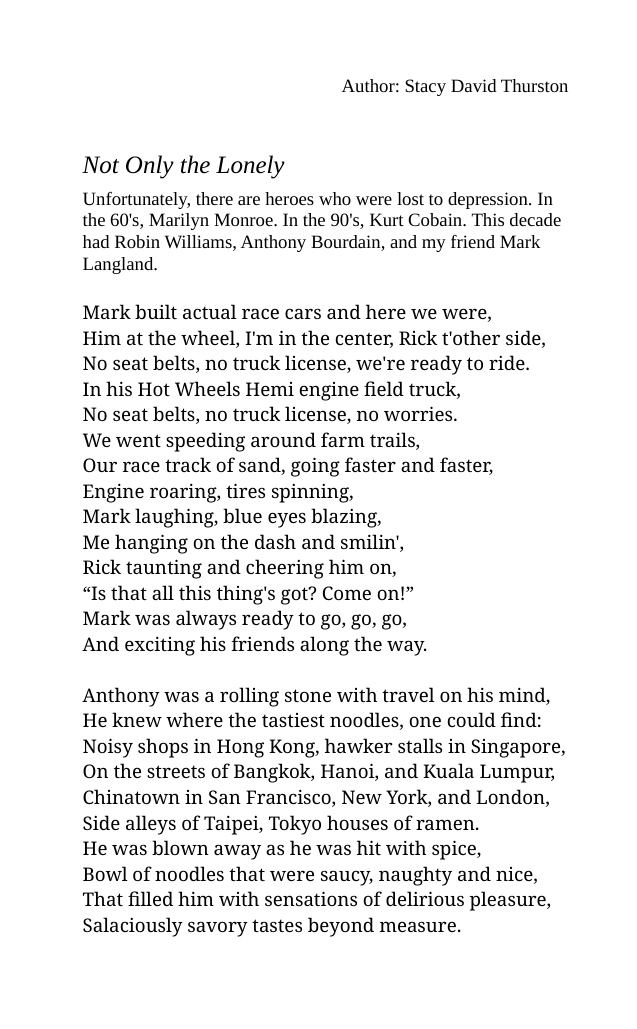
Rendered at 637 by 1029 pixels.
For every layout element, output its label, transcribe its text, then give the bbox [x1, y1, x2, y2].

text Chinatown in San Francisco, New York, and London, [82, 784, 568, 810]
text Mark laughing, blue eyes blazing, [82, 504, 568, 529]
text No seat belts, no truck license, we're ready to ride. [82, 351, 568, 376]
text He was blown away as he was hit with spice, [82, 835, 568, 861]
text Me hanging on the dash and smilin', [82, 529, 568, 555]
subtitle Not Only the Lonely [82, 150, 568, 179]
text That filled him with sensations of delirious pleasure, [82, 886, 568, 912]
text Him at the wheel, I'm in the center, Rick t'other side, [82, 325, 568, 351]
text In his Hot Wheels Hemi engine field truck, [82, 376, 568, 402]
text He knew where the tastiest noodles, one could find: [82, 708, 568, 733]
text No seat belts, no truck license, no worries. [82, 402, 568, 427]
text Anthony was a rolling stone with travel on his mind, [82, 682, 568, 708]
text Unfortunately, there are heroes who were lost to depression. In the 60's, Marilyn Monroe. In the 90's, Kurt Cobain. This decade had Robin Williams, Anthony Bourdain, and my friend Mark Langland. [82, 188, 568, 274]
text Side alleys of Taipei, Tokyo houses of ramen. [82, 810, 568, 835]
text We went speeding around farm trails, [82, 427, 568, 453]
text Our race track of sand, going faster and faster, [82, 453, 568, 478]
text Mark built actual race cars and here we were, [82, 299, 568, 325]
text Bowl of noodles that were saucy, naughty and nice, [82, 861, 568, 886]
text And exciting his friends along the way. [82, 631, 568, 657]
text On the streets of Bangkok, Hanoi, and Kuala Lumpur, [82, 759, 568, 784]
text Rick taunting and cheering him on, [82, 555, 568, 580]
text Noisy shops in Hong Kong, hawker stalls in Singapore, [82, 733, 568, 759]
text Salaciously savory tastes beyond measure. [82, 912, 568, 937]
text Mark was always ready to go, go, go, [82, 606, 568, 631]
text “Is that all this thing's got? Come on!” [82, 580, 568, 606]
text Engine roaring, tires spinning, [82, 478, 568, 504]
